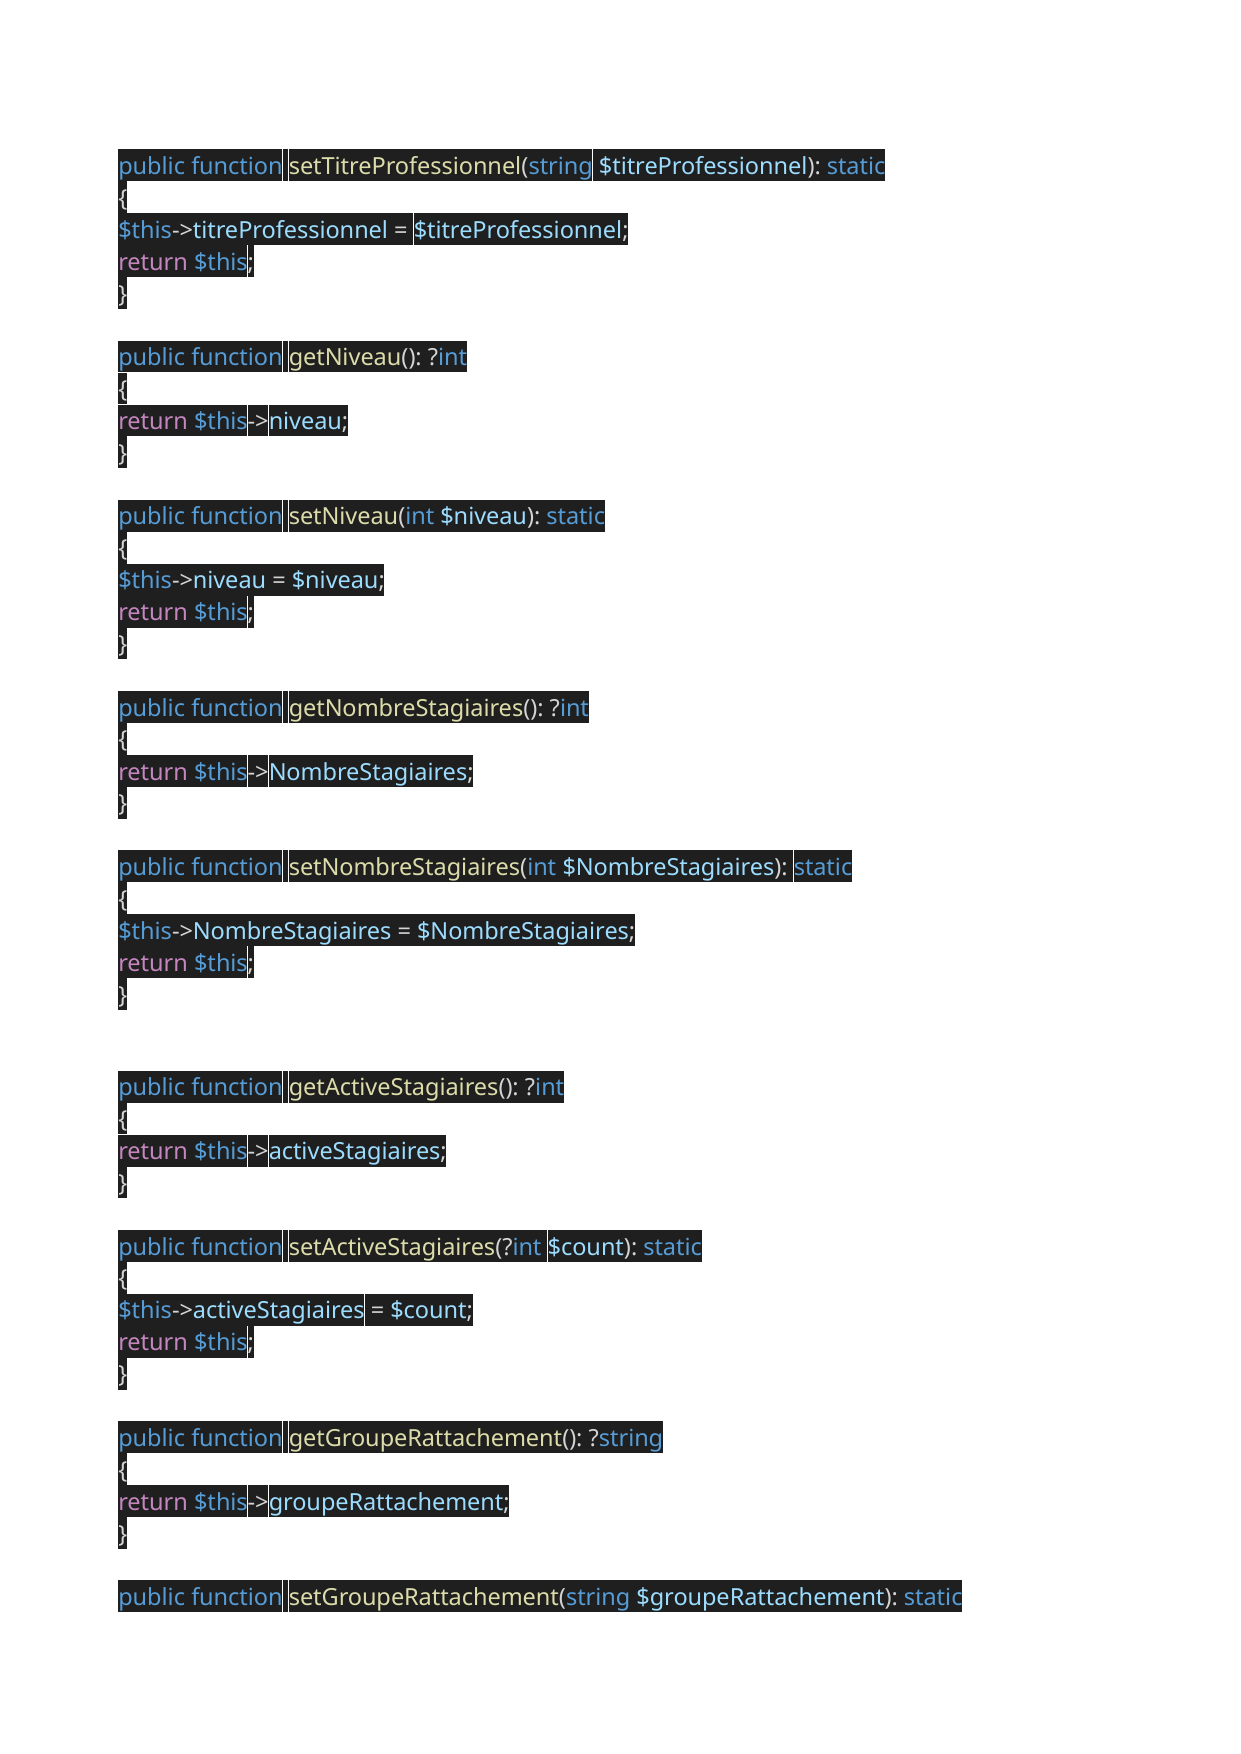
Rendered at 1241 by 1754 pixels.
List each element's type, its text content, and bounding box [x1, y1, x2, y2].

text { [118, 372, 1122, 404]
text } [118, 628, 1122, 659]
text $this->titreProfessionnel = $titreProfessionnel; [118, 213, 1122, 245]
text return $this->activeStagiaires; [118, 1134, 1122, 1167]
text public function getNiveau(): ?int [118, 341, 1122, 372]
text { [118, 532, 1122, 564]
text public function setGroupeRattachement(string $groupeRattachement): static [118, 1580, 1122, 1612]
text $this->niveau = $niveau; [118, 564, 1122, 596]
text return $this; [118, 596, 1122, 628]
text $this->activeStagiaires = $count; [118, 1294, 1122, 1326]
text return $this; [118, 1326, 1122, 1358]
text return $this->niveau; [118, 404, 1122, 436]
text $this->NombreStagiaires = $NombreStagiaires; [118, 914, 1122, 946]
text } [118, 1517, 1122, 1549]
text { [118, 1453, 1122, 1485]
text public function setNiveau(int $niveau): static [118, 500, 1122, 532]
text } [118, 787, 1122, 819]
text public function getGroupeRattachement(): ?string [118, 1421, 1122, 1453]
text public function setActiveStagiaires(?int $count): static [118, 1230, 1122, 1262]
text public function setNombreStagiaires(int $NombreStagiaires): static [118, 850, 1122, 882]
text { [118, 882, 1122, 914]
text { [118, 1103, 1122, 1134]
text return $this; [118, 946, 1122, 978]
text return $this->NombreStagiaires; [118, 755, 1122, 787]
text } [118, 277, 1122, 309]
text { [118, 1262, 1122, 1294]
text { [118, 181, 1122, 213]
text public function setTitreProfessionnel(string $titreProfessionnel): static [118, 149, 1122, 181]
text } [118, 1358, 1122, 1390]
text public function getNombreStagiaires(): ?int [118, 691, 1122, 723]
text return $this; [118, 245, 1122, 277]
text } [118, 1167, 1122, 1198]
text { [118, 723, 1122, 755]
text return $this->groupeRattachement; [118, 1485, 1122, 1517]
text public function getActiveStagiaires(): ?int [118, 1071, 1122, 1103]
text } [118, 978, 1122, 1010]
text } [118, 436, 1122, 468]
